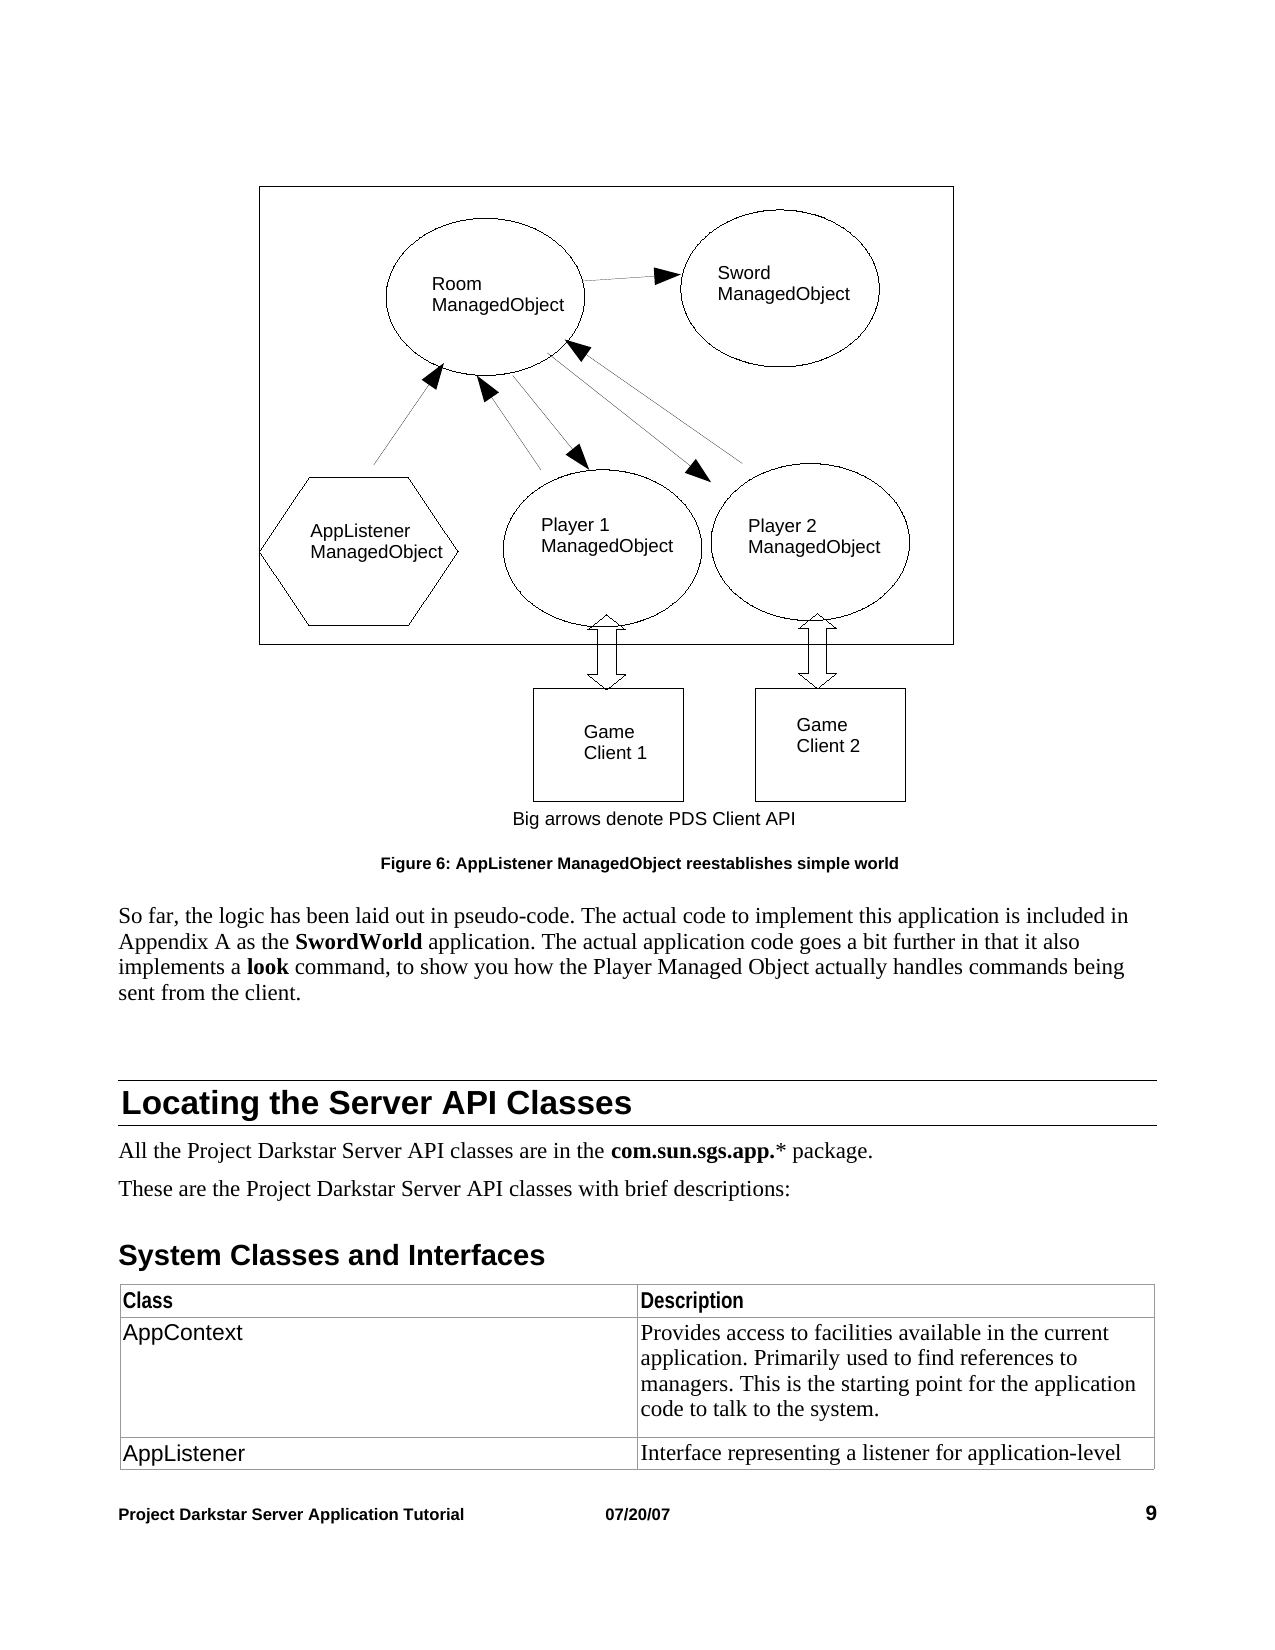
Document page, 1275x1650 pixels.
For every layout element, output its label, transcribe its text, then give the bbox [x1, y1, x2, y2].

table_header Description [638, 1285, 1154, 1317]
table_cell AppListener [121, 1438, 637, 1469]
table_cell Provides access to facilities available in the current application. Primarily used to find references to managers. This is the starting point for the application code to talk to the system. [638, 1318, 1154, 1437]
text Figure 6: AppListener ManagedObject reestablishes simple world [118, 167, 1157, 873]
table_header Class [121, 1285, 637, 1317]
text All the Project Darkstar Server API classes are in the com.sun.sgs.app.* package. [118, 1138, 1157, 1164]
table_cell AppContext [121, 1318, 637, 1437]
text So far, the logic has been laid out in pseudo-code. The actual code to implement this application is included in Appendix A as the SwordWorld application. The actual application code goes a bit further in that it also implements a look command, to show you how the Player Managed Object actually handles commands being sent from the client. [118, 903, 1157, 1005]
subtitle Locating the Server API Classes [118, 1081, 1157, 1125]
text These are the Project Darkstar Server API classes with brief descriptions: [118, 1176, 1157, 1202]
table_cell Interface representing a listener for application-level [638, 1438, 1154, 1469]
subtitle System Classes and Interfaces [118, 1239, 1157, 1272]
